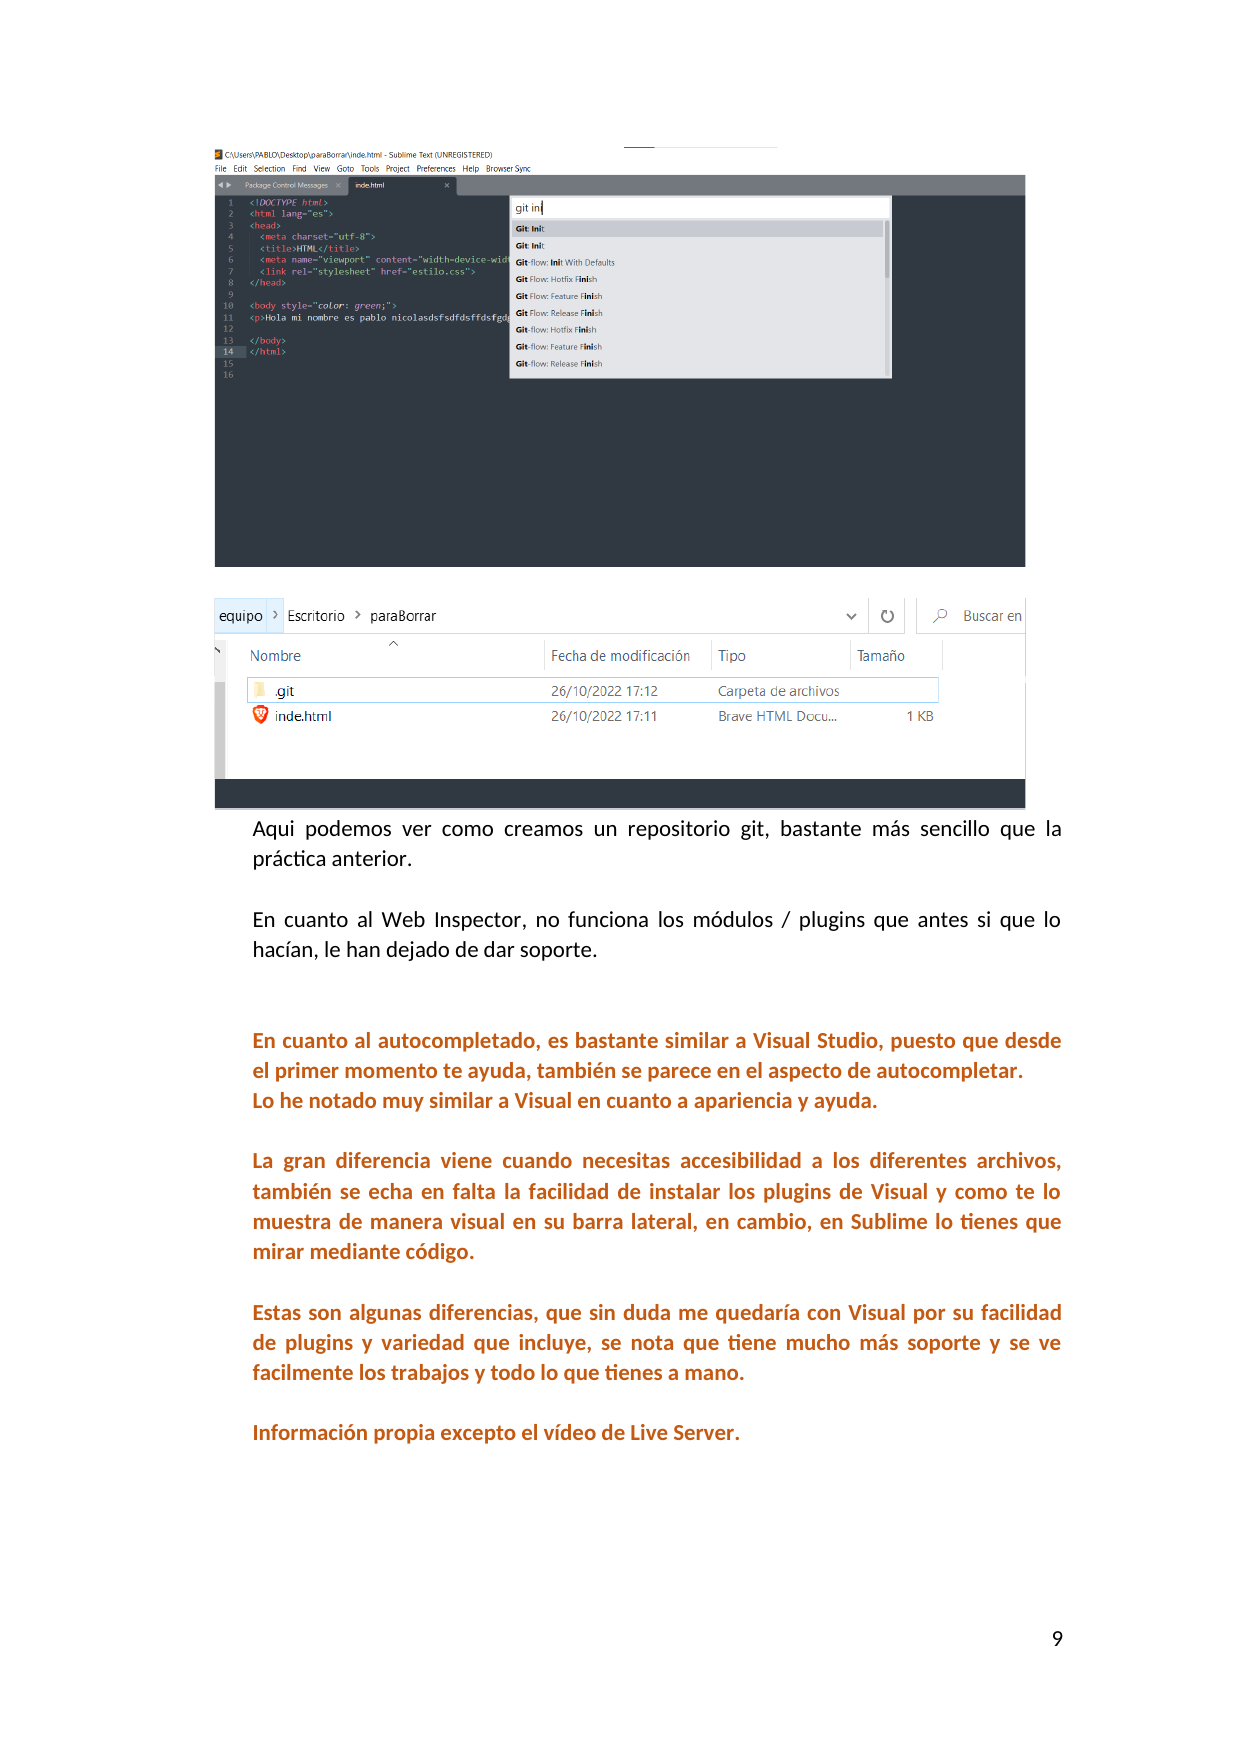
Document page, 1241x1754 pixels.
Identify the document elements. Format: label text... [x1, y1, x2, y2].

list Aqui podemos ver como creamos un repositorio git, bastante más sencillo que la práctica anterior. [252, 598, 1063, 872]
picture [214, 598, 1026, 810]
list En cuanto al autocompletado, es bastante similar a Visual Studio, puesto que desde el primer momento te ayuda, también se parece en el aspecto de autocompletar. [252, 1026, 1063, 1084]
picture [214, 147, 1026, 567]
list En cuanto al Web Inspector, no funciona los módulos / plugins que antes si que lo hacían, le han dejado de dar soporte. [252, 905, 1063, 963]
list La gran diferencia viene cuando necesitas accesibilidad a los diferentes archivos, también se echa en falta la facilidad de instalar los plugins de Visual y como te lo muestra de manera visual en su barra lateral, en cambio, en Sublime lo tienes que mirar mediante código. [252, 1147, 1063, 1265]
list Estas son algunas diferencias, que sin duda me quedaría con Visual por su facilidad de plugins y variedad que incluye, se nota que tiene mucho más soporte y se ve facilmente los trabajos y todo lo que tienes a mano. [252, 1298, 1063, 1386]
list Lo he notado muy similar a Visual en cuanto a apariencia y ayuda. [252, 1086, 1063, 1114]
list Información propia excepto el vídeo de Live Server. [252, 1418, 1063, 1446]
